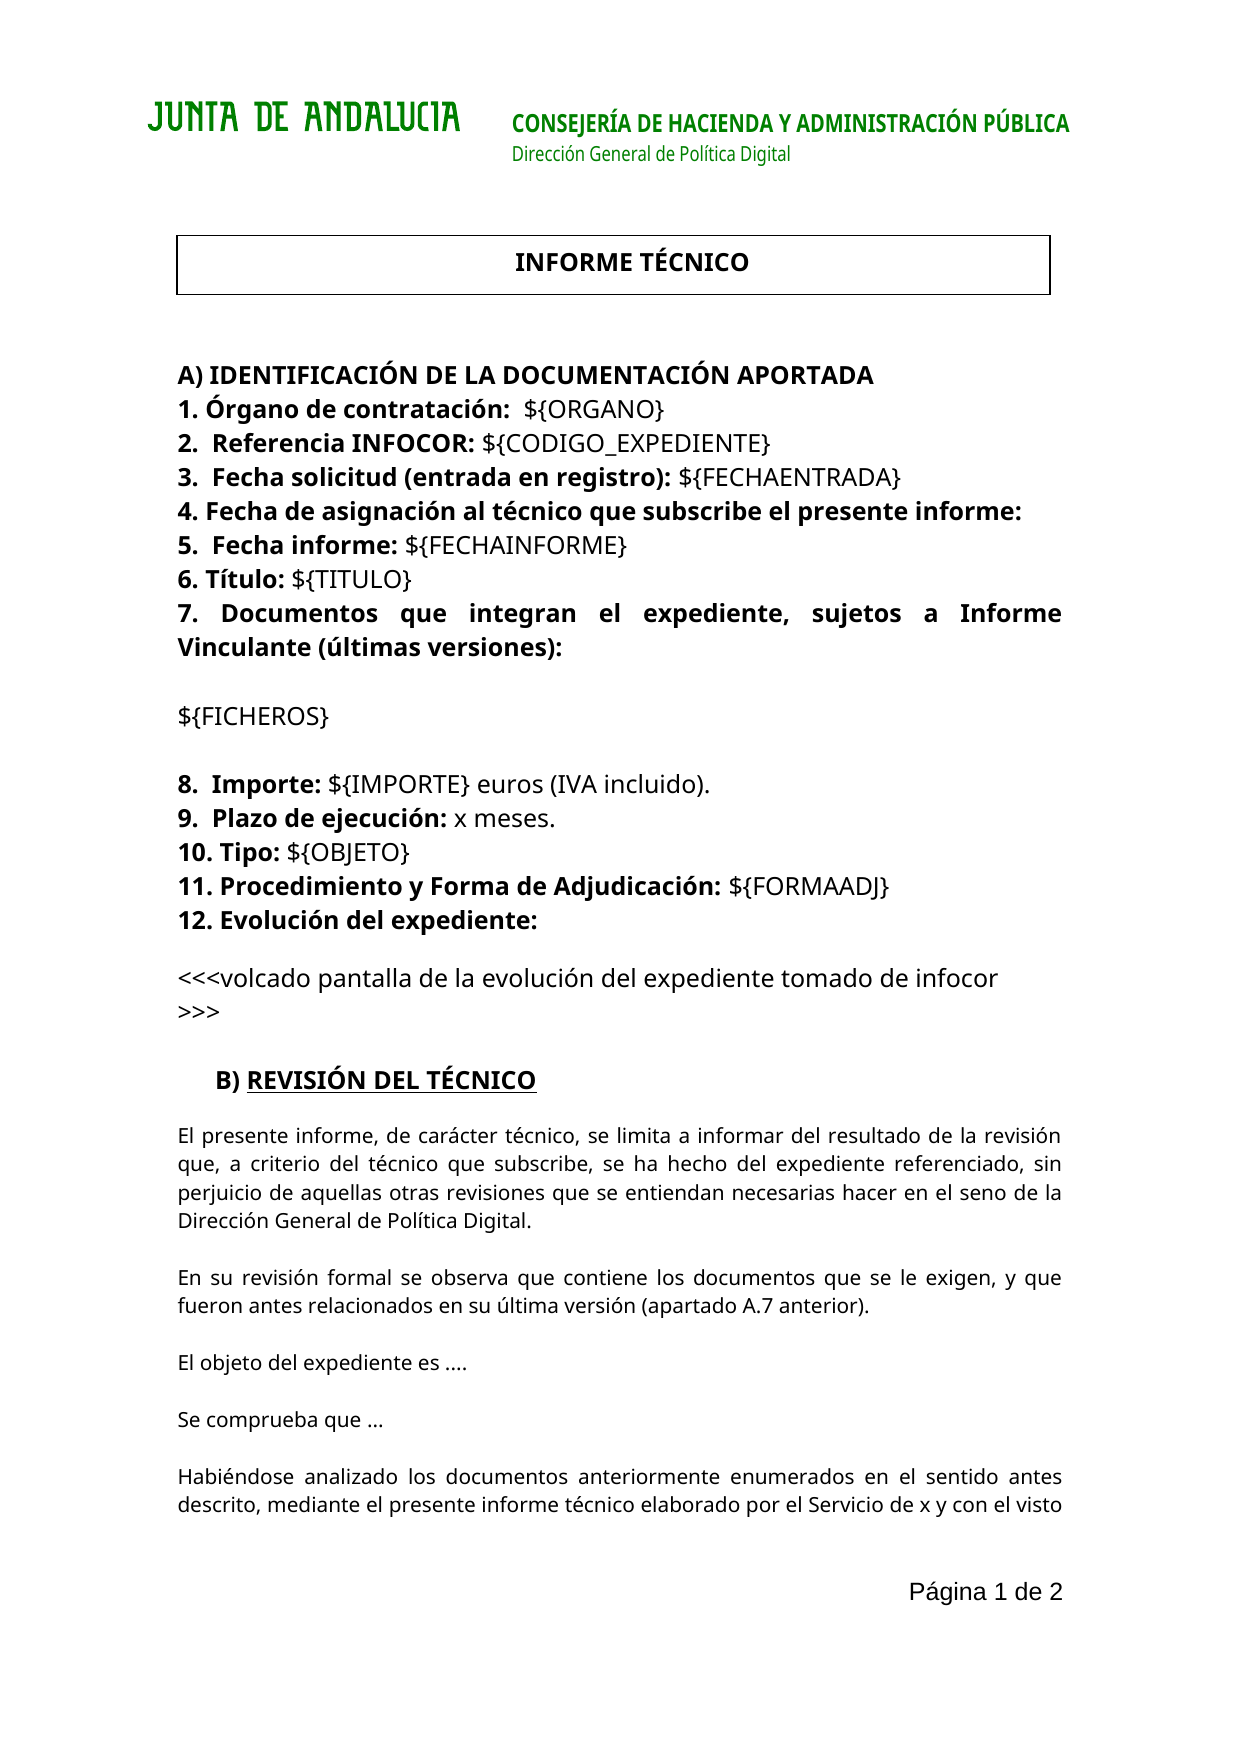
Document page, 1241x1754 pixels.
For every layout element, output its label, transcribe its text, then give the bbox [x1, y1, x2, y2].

subtitle 8. Importe: ${IMPORTE} euros (IVA incluido). [177, 766, 1063, 800]
subtitle B) REVISIÓN DEL TÉCNICO [215, 1063, 1063, 1097]
list ${FICHEROS} [177, 698, 1063, 732]
text En su revisión formal se observa que contiene los documentos que se le exigen, y que fueron antes relacionados en su última versión (apartado A.7 anterior). [177, 1263, 1063, 1320]
text CONSEJERÍA DE HACIENDA Y ADMINISTRACIÓN PÚBLICA [510, 105, 1174, 139]
text El objeto del expediente es .... [177, 1348, 1063, 1377]
subtitle 3. Fecha solicitud (entrada en registro): ${FECHAENTRADA} [177, 460, 1063, 494]
text >>> [177, 995, 1063, 1029]
text <<<volcado pantalla de la evolución del expediente tomado de infocor [177, 961, 1063, 995]
text 7. Documentos que integran el expediente, sujetos a Informe Vinculante (últimas versiones): [177, 596, 1063, 664]
subtitle 6. Título: ${TITULO} [177, 562, 1063, 596]
subtitle 12. Evolución del expediente: [177, 902, 1063, 937]
subtitle 10. Tipo: ${OBJETO} [177, 834, 1063, 868]
subtitle 5. Fecha informe: ${FECHAINFORME} [177, 528, 1063, 562]
subtitle 4. Fecha de asignación al técnico que subscribe el presente informe: [177, 494, 1063, 528]
text Dirección General de Política Digital [510, 139, 1174, 168]
subtitle INFORME TÉCNICO [231, 244, 1034, 278]
subtitle 2. Referencia INFOCOR: ${CODIGO_EXPEDIENTE} [177, 426, 1063, 460]
subtitle 11. Procedimiento y Forma de Adjudicación: ${FORMAADJ} [177, 868, 1063, 902]
subtitle 1. Órgano de contratación: ${ORGANO} [177, 392, 1063, 426]
text Se comprueba que ... [177, 1405, 1063, 1434]
subtitle A) IDENTIFICACIÓN DE LA DOCUMENTACIÓN APORTADA [177, 357, 1063, 392]
subtitle 9. Plazo de ejecución: x meses. [177, 800, 1063, 834]
text Habiéndose analizado los documentos anteriormente enumerados en el sentido antes descrito, mediante el presente informe técnico elaborado por el Servicio de x y con el visto [177, 1462, 1063, 1519]
text El presente informe, de carácter técnico, se limita a informar del resultado de la revisión que, a criterio del técnico que subscribe, se ha hecho del expediente referenciado, sin perjuicio de aquellas otras revisiones que se entiendan necesarias hacer en el seno de la Dirección General de Política Digital. [177, 1121, 1063, 1235]
